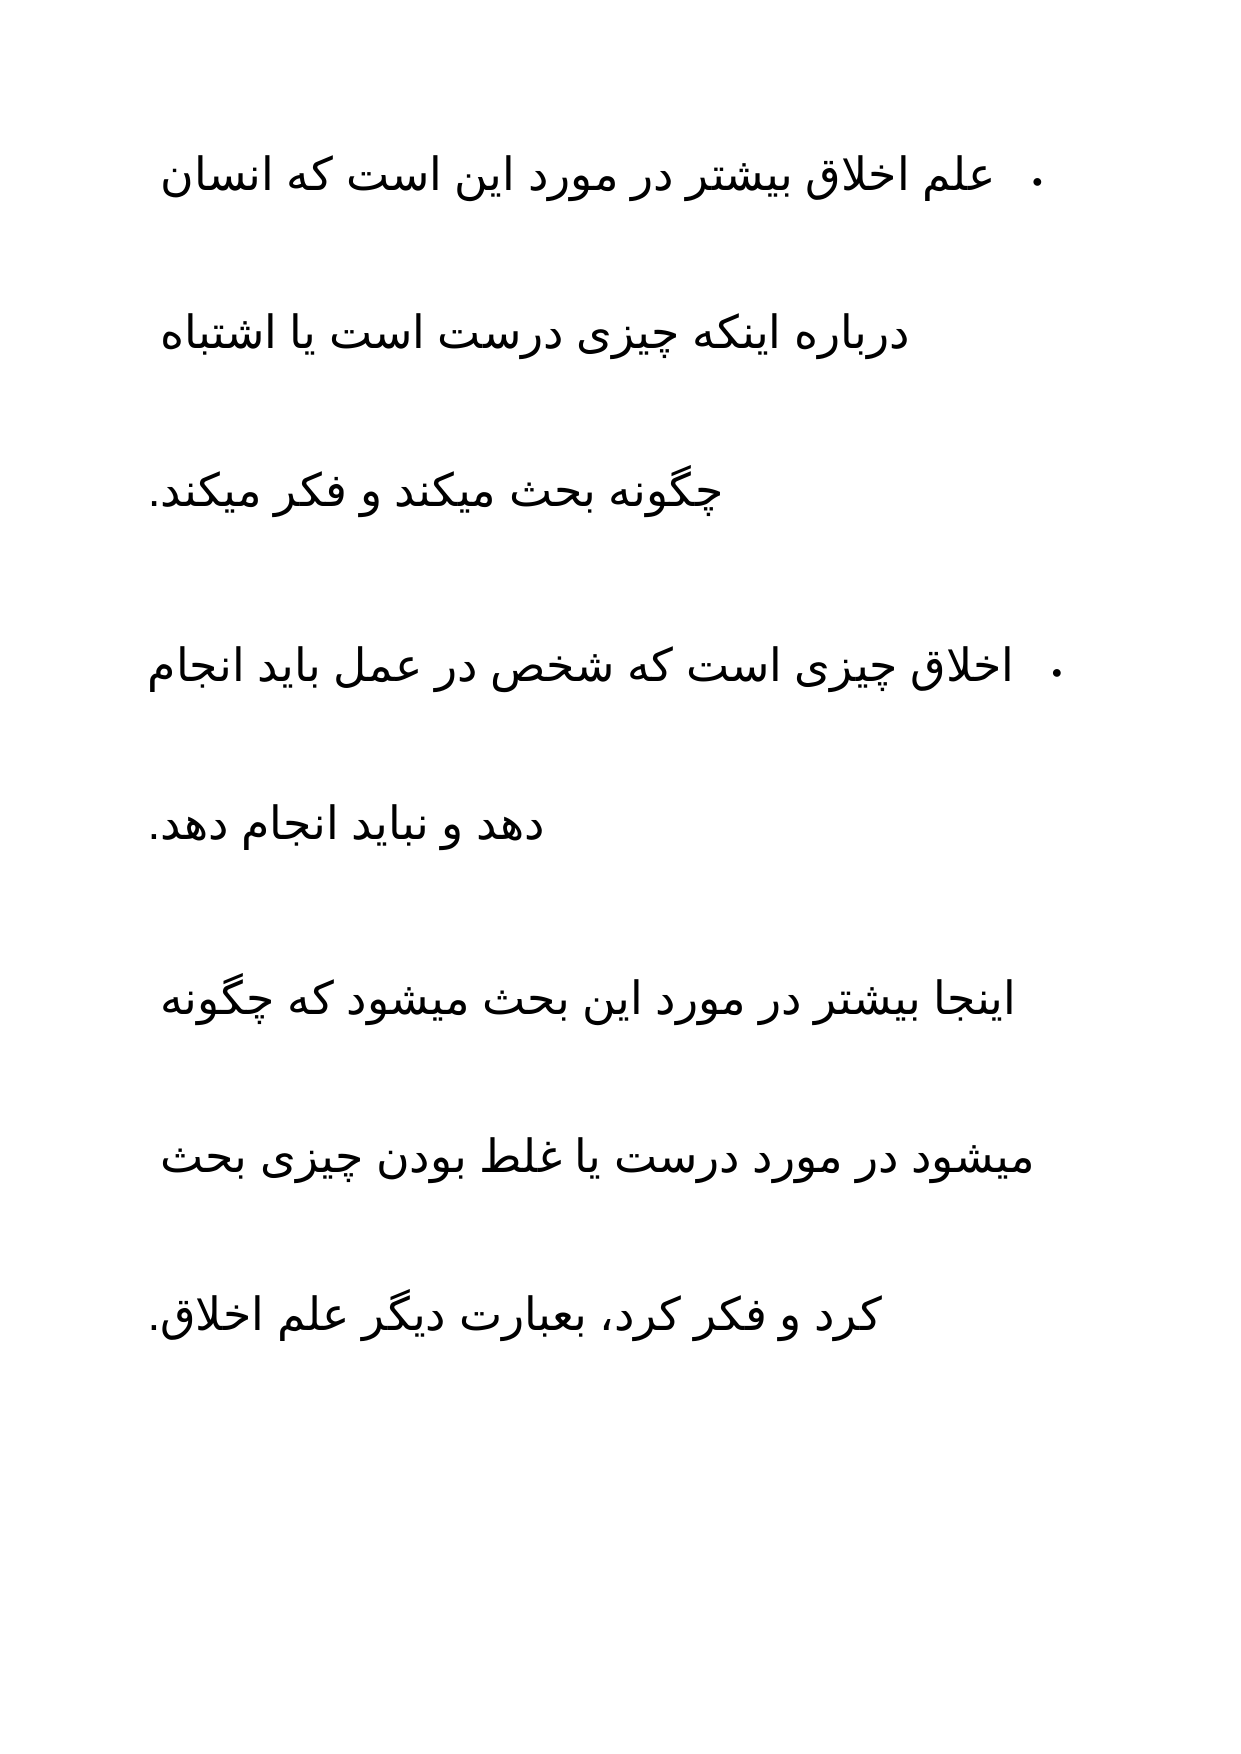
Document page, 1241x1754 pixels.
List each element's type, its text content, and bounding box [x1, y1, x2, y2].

list علم اخلاق بیشتر در مورد این است که انسان درباره اینکه چیزی درست است یا اشتباه چگونه بحث میکند و فکر میکند. [148, 148, 1055, 517]
list اخلاق چیزی است که شخص در عمل باید انجام دهد و نباید انجام دهد. [148, 639, 1055, 849]
text اینجا بیشتر در مورد این بحث میشود که چگونه میشود در مورد درست یا غلط بودن چیزی بحث کرد و فکر کرد، بعبارت دیگر علم اخلاق. [148, 972, 1093, 1341]
